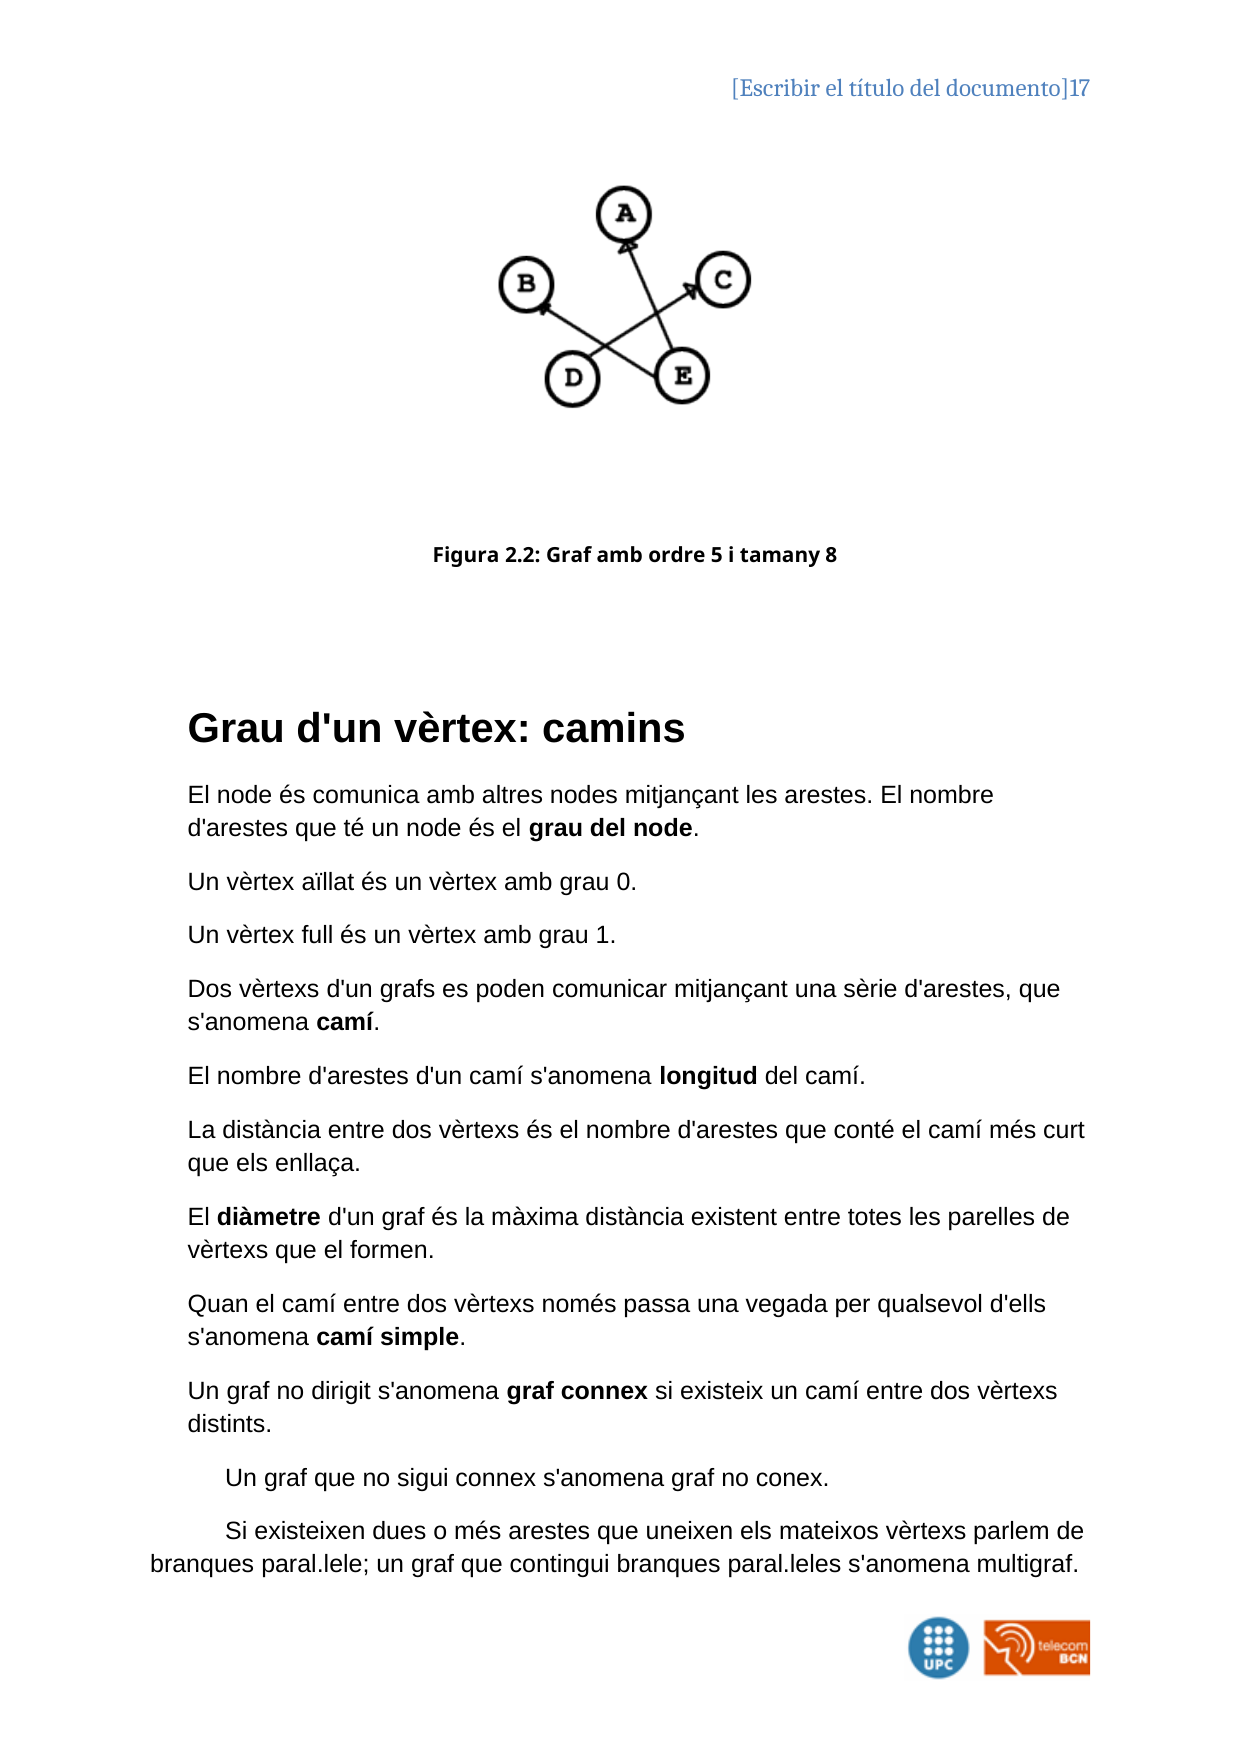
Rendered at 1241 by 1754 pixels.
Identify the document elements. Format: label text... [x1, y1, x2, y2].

text Un vèrtex full és un vèrtex amb grau 1. [187, 920, 1090, 949]
text El diàmetre d'un graf és la màxima distància existent entre totes les parelles de vèrtexs que el formen. [187, 1202, 1090, 1264]
text Un graf que no sigui connex s'anomena graf no conex. [150, 1462, 1090, 1491]
text Un graf no dirigit s'anomena graf connex si existeix un camí entre dos vèrtexs distints. [187, 1376, 1090, 1437]
text El nombre d'arestes d'un camí s'anomena longitud del camí. [187, 1061, 1090, 1090]
text Figura 2.2: Graf amb ordre 5 i tamany 8 [150, 541, 1090, 569]
text El node és comunica amb altres nodes mitjançant les arestes. El nombre d'arestes que té un node és el grau del node. [187, 780, 1090, 841]
picture [904, 1614, 1091, 1681]
text Un vèrtex aïllat és un vèrtex amb grau 0. [187, 867, 1090, 895]
text Si existeixen dues o més arestes que uneixen els mateixos vèrtexs parlem de branques paral.lele; un graf que contingui branques paral.leles s'anomena multigraf. [150, 1516, 1090, 1578]
text La distància entre dos vèrtexs és el nombre d'arestes que conté el camí més curt que els enllaça. [187, 1115, 1090, 1177]
text Dos vèrtexs d'un grafs es poden comunicar mitjançant una sèrie d'arestes, que s'anomena camí. [187, 974, 1090, 1036]
subtitle Grau d'un vèrtex: camins [187, 704, 1090, 752]
text Quan el camí entre dos vèrtexs només passa una vegada per qualsevol d'ells s'anomena camí simple. [187, 1289, 1090, 1351]
picture [449, 172, 791, 429]
